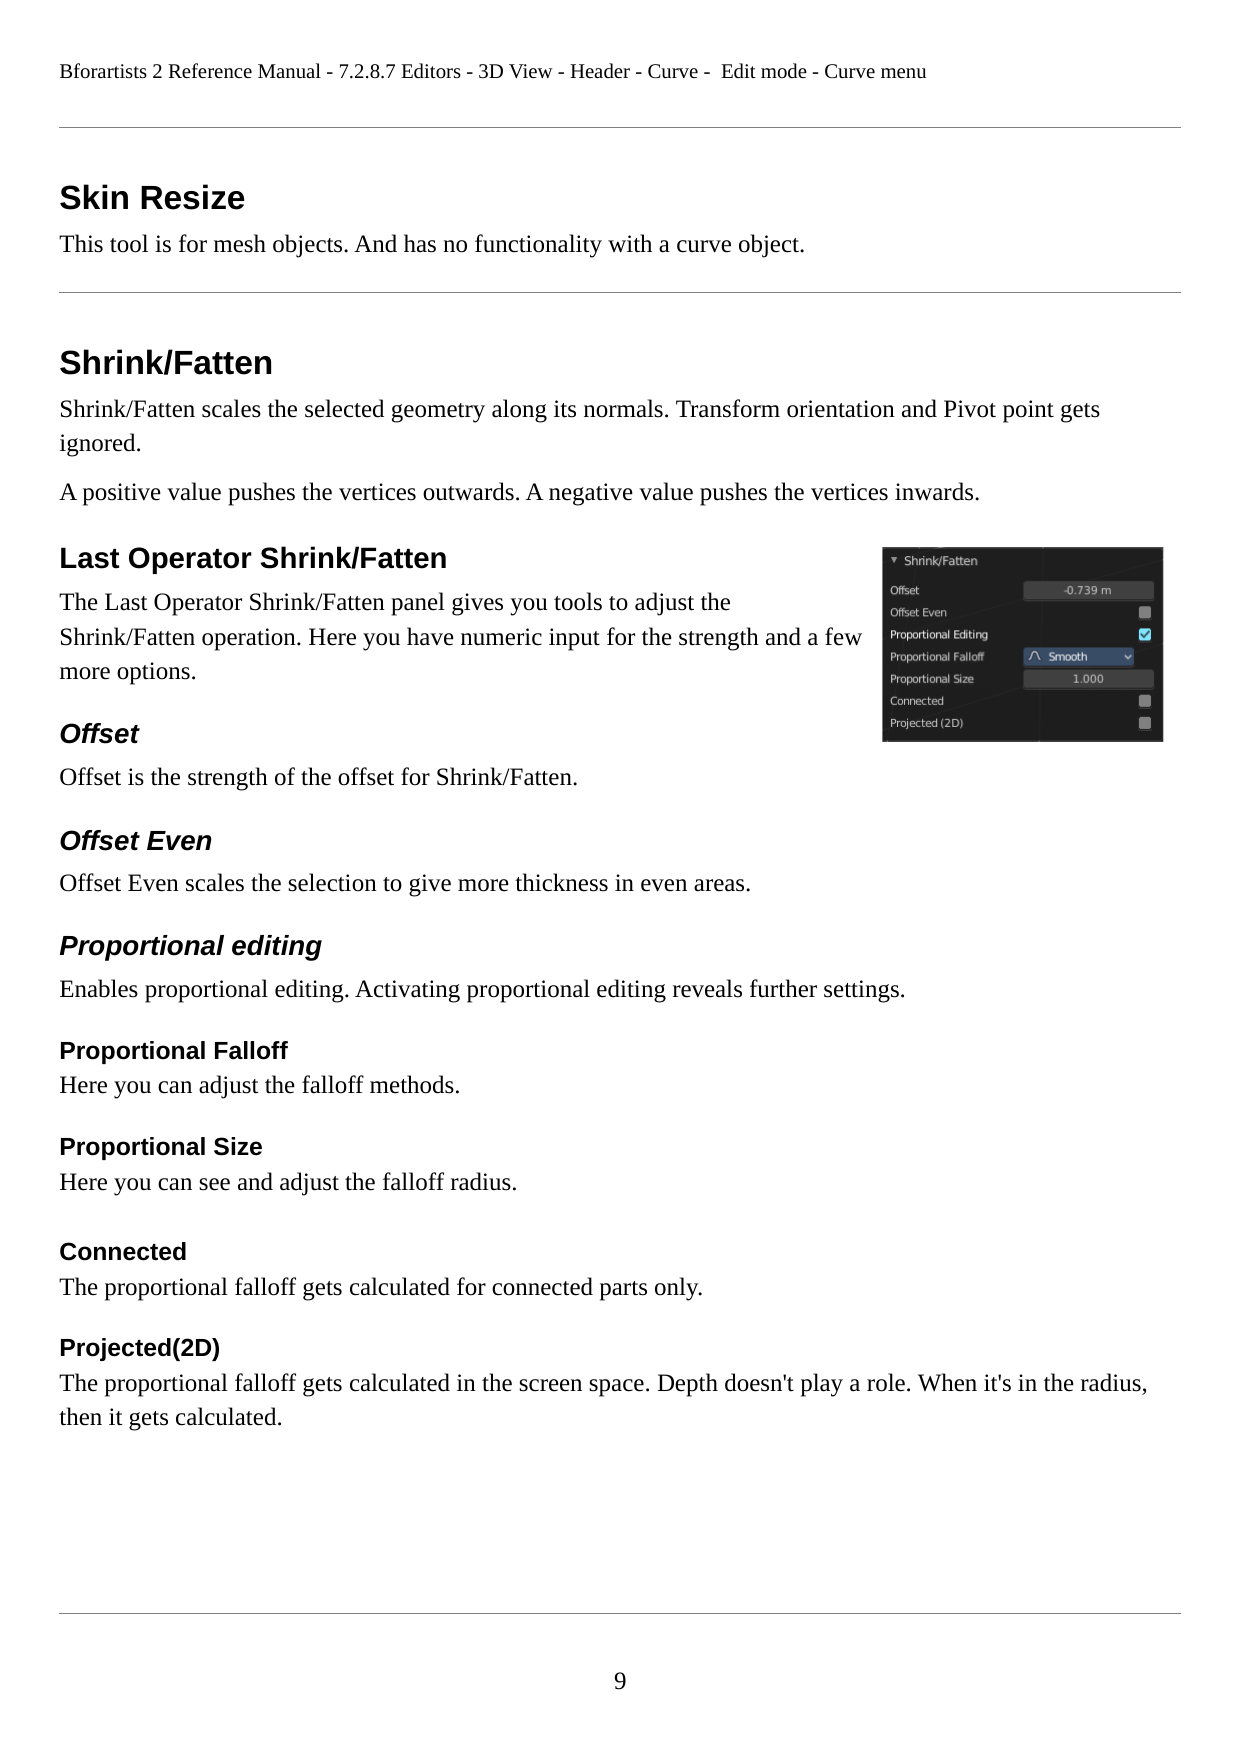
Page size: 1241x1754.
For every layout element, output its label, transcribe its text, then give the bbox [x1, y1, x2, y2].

text Offset is the strength of the offset for Shrink/Fatten. [59, 762, 1181, 791]
text Here you can adjust the falloff methods. [59, 1071, 1181, 1099]
subtitle Shrink/Fatten [59, 343, 1181, 381]
subtitle Last Operator Shrink/Fatten [59, 541, 1181, 575]
subtitle Connected [59, 1237, 1181, 1265]
text Shrink/Fatten scales the selected geometry along its normals. Transform orientation and Pivot point gets ignored. [59, 394, 1181, 457]
text The proportional falloff gets calculated in the screen space. Depth doesn't play a role. When it's in the radius, then it gets calculated. [59, 1368, 1181, 1431]
subtitle Proportional editing [59, 930, 1181, 962]
subtitle Projected(2D) [59, 1333, 1181, 1362]
text A positive value pushes the vertices outwards. A negative value pushes the vertices inwards. [59, 477, 1181, 506]
text Here you can see and adjust the falloff radius. [59, 1167, 1181, 1196]
text Offset Even scales the selection to give more thickness in even areas. [59, 868, 1181, 897]
text This tool is for mesh objects. And has no functionality with a curve object. [59, 229, 1181, 257]
picture [882, 547, 1164, 742]
subtitle Skin Resize [59, 178, 1181, 216]
text The Last Operator Shrink/Fatten panel gives you tools to adjust the Shrink/Fatten operation. Here you have numeric input for the strength and a few more options. [59, 587, 882, 685]
text Enables proportional editing. Activating proportional editing reveals further settings. [59, 974, 1181, 1003]
subtitle Offset Even [59, 824, 1181, 856]
text The proportional falloff gets calculated for connected parts only. [59, 1272, 1181, 1300]
subtitle Proportional Falloff [59, 1036, 1181, 1064]
subtitle Proportional Size [59, 1132, 1181, 1161]
subtitle Offset [59, 718, 1181, 750]
